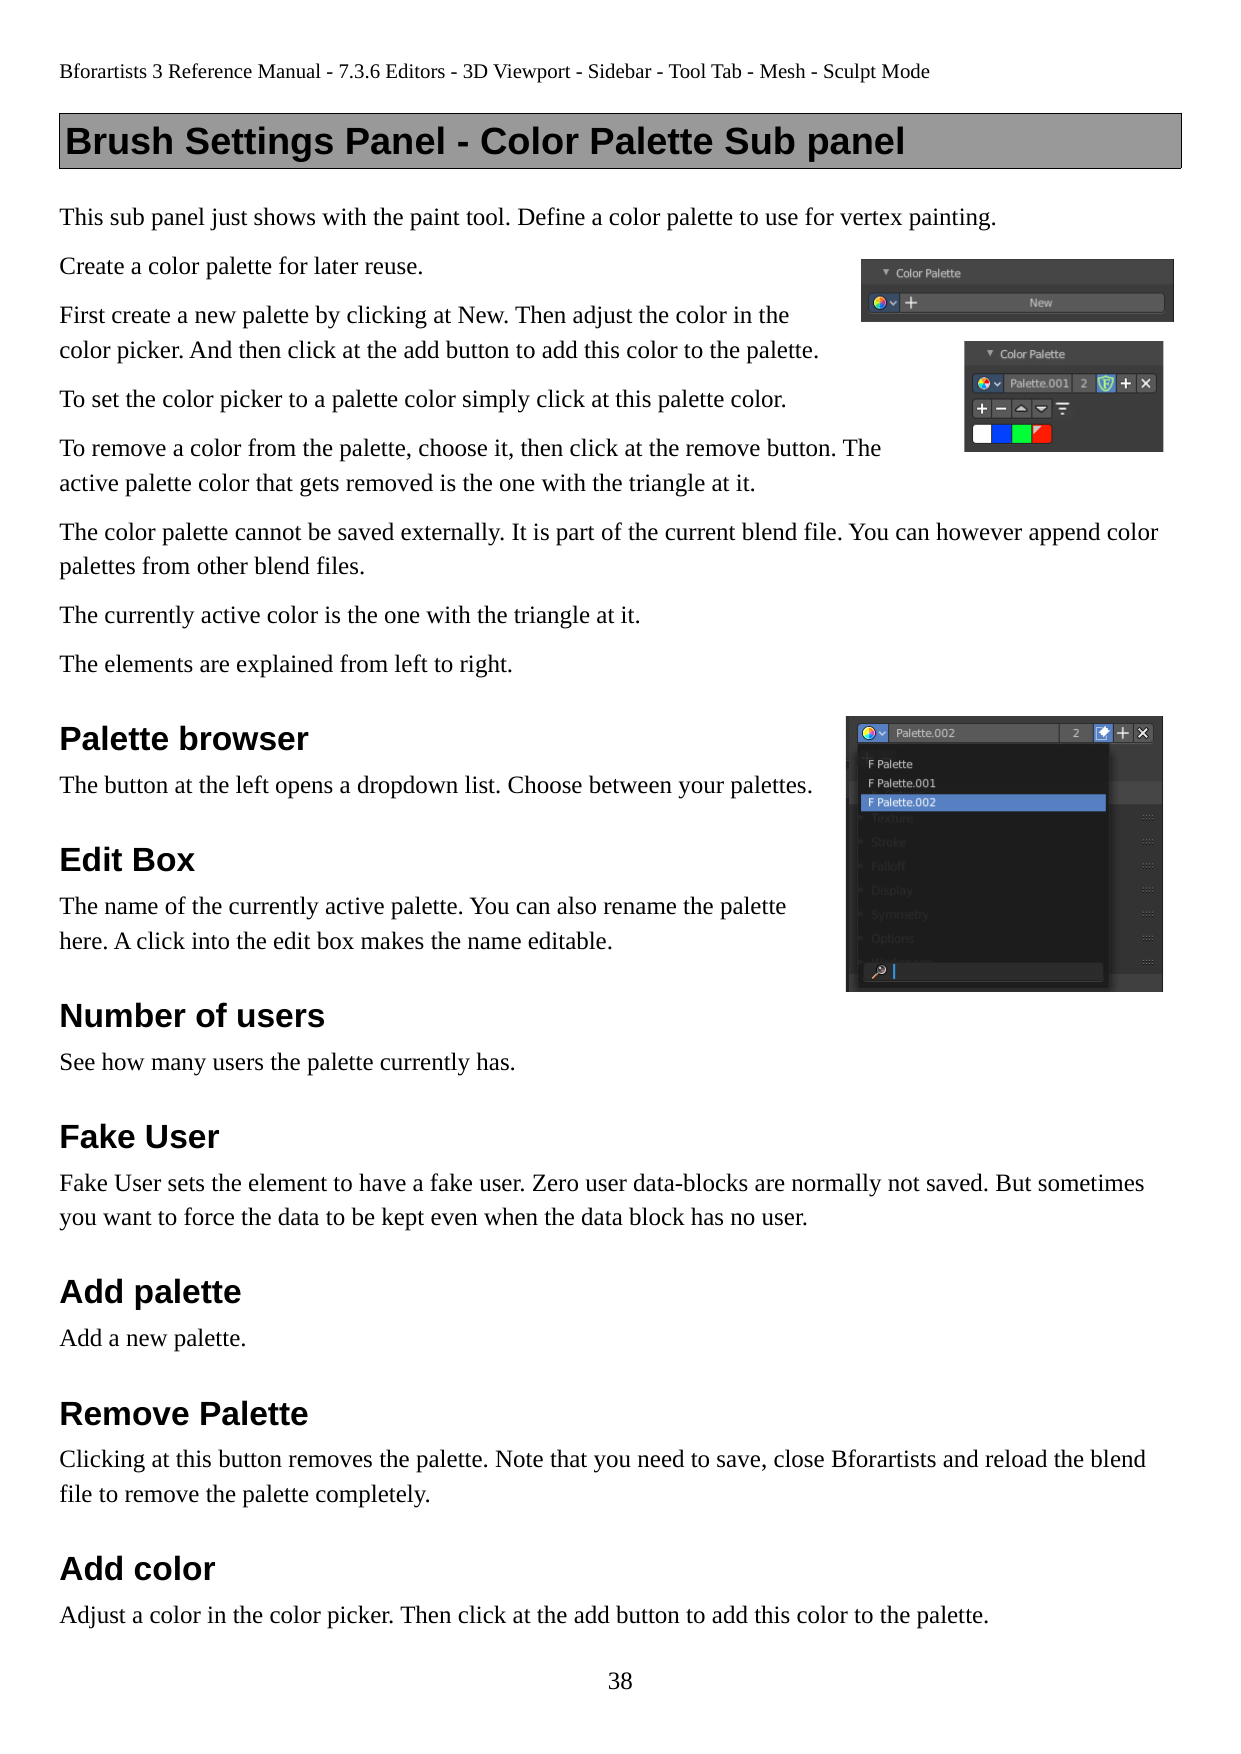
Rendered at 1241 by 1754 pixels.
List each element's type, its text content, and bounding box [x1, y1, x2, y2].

subtitle Add palette [59, 1272, 1181, 1311]
text The currently active color is the one with the triangle at it. [59, 600, 1181, 629]
text Add a new palette. [59, 1323, 1181, 1352]
subtitle Remove Palette [59, 1393, 1181, 1432]
text See how many users the palette currently has. [59, 1047, 1181, 1076]
subtitle Number of users [59, 996, 1181, 1034]
text Create a color palette for later reuse. [59, 251, 1181, 280]
subtitle Edit Box [59, 840, 845, 879]
text The elements are explained from left to right. [59, 649, 1181, 678]
subtitle Fake User [59, 1117, 1181, 1155]
text To remove a color from the palette, choose it, then click at the remove button. The active palette color that gets removed is the one with the triangle at it. [59, 433, 1181, 496]
text First create a new palette by clicking at New. Then adjust the color in the color picker. And then click at the add button to add this color to the palette. [59, 301, 1181, 364]
text The button at the left opens a dropdown list. Choose between your palettes. [59, 770, 845, 799]
subtitle [1164, 840, 1181, 879]
picture [861, 259, 1174, 322]
text This sub panel just shows with the paint tool. Define a color palette to use for vertex painting. [59, 169, 1181, 231]
text Clicking at this button removes the palette. Note that you need to save, close Bforartists and reload the blend file to remove the palette completely. [59, 1444, 1181, 1508]
text To set the color picker to a palette color simply click at this palette color. [59, 384, 964, 413]
table_header Brush Settings Panel - Color Palette Sub panel [60, 114, 1181, 168]
subtitle Add color [59, 1549, 1181, 1587]
text Adjust a color in the color picker. Then click at the add button to add this color to the palette. [59, 1600, 1181, 1629]
text The color palette cannot be saved externally. It is part of the current blend file. You can however append color palettes from other blend files. [59, 517, 1181, 580]
subtitle [1164, 719, 1181, 758]
text The name of the currently active palette. You can also rename the palette here. A click into the edit box makes the name editable. [59, 891, 845, 954]
subtitle Palette browser [59, 719, 845, 758]
picture [845, 716, 1164, 992]
text Fake User sets the element to have a fake user. Zero user data-blocks are normally not saved. But sometimes you want to force the data to be kept even when the data block has no user. [59, 1168, 1181, 1231]
picture [964, 341, 1164, 452]
